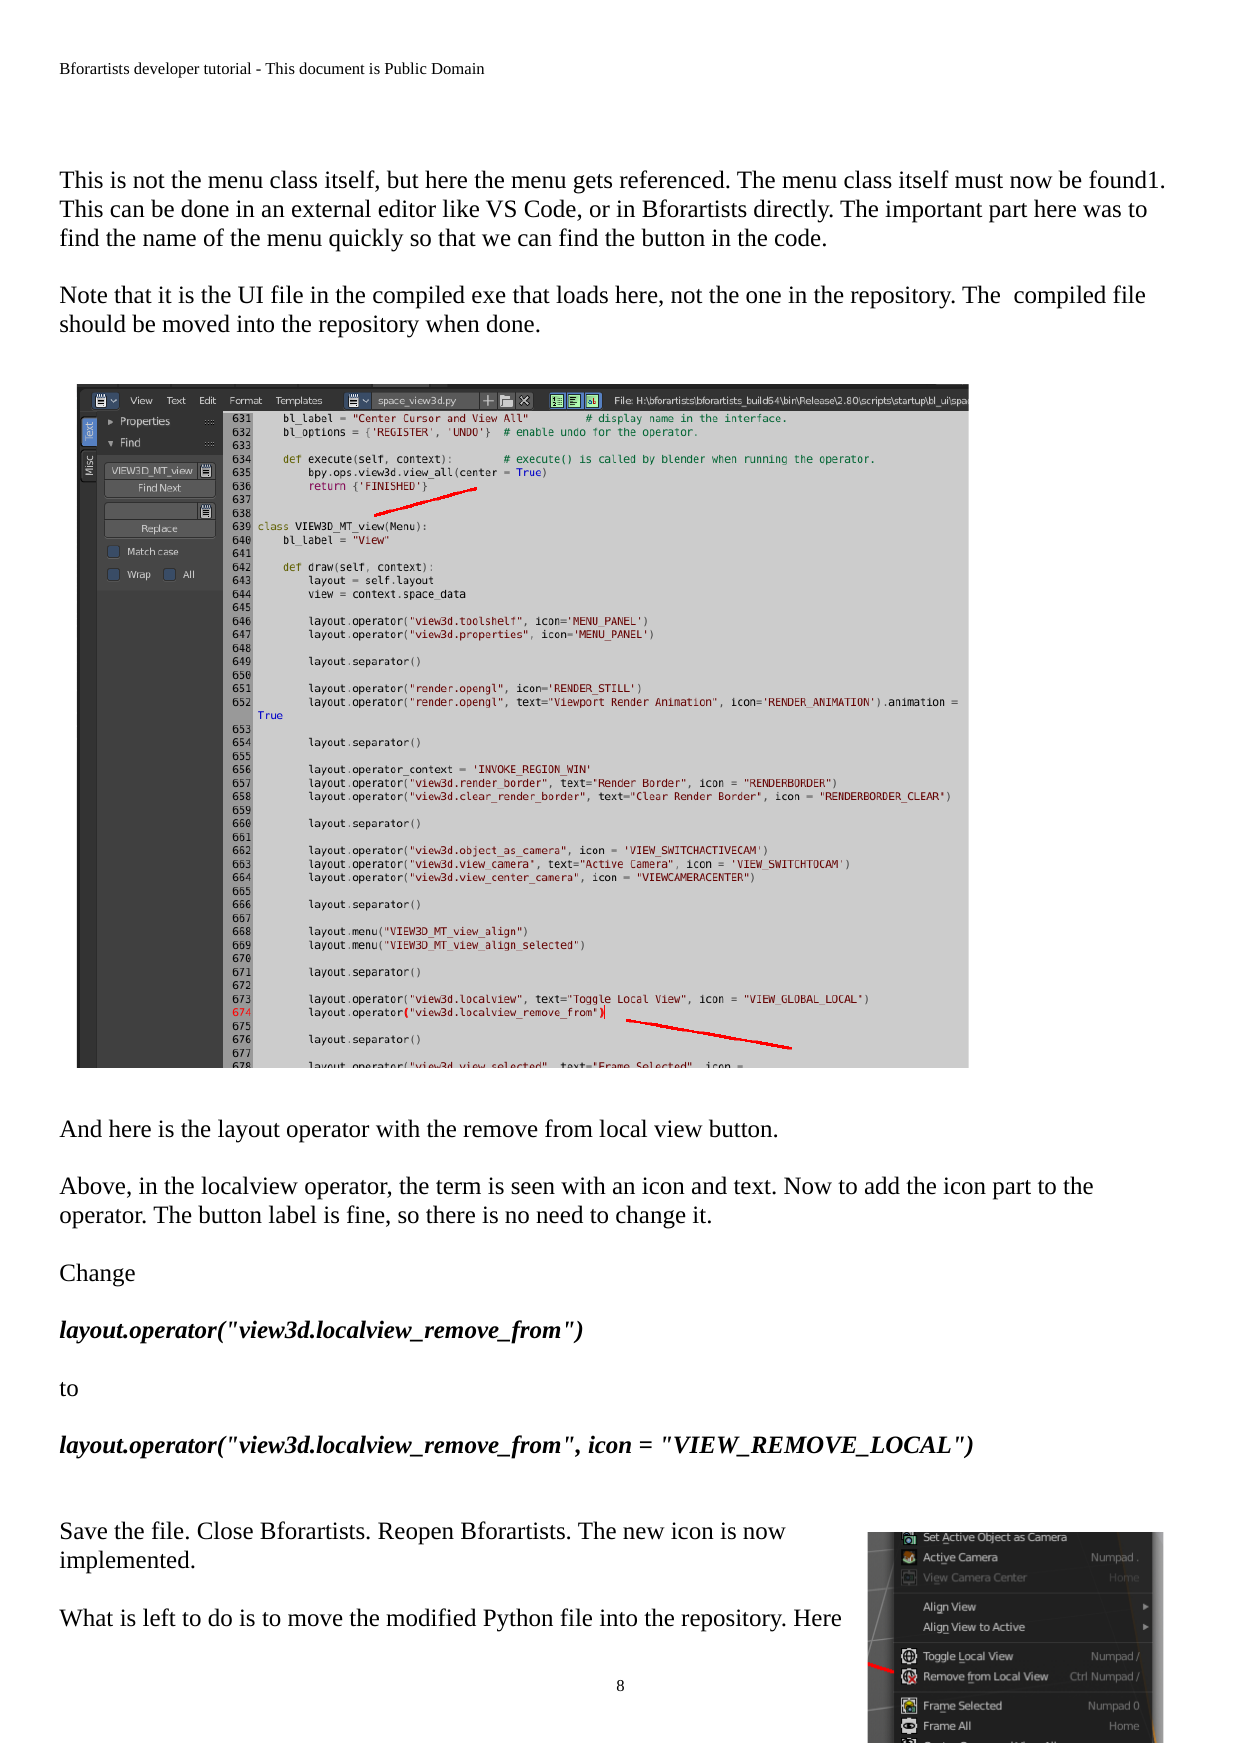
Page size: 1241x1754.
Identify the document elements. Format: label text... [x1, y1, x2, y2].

text Note that it is the UI file in the compiled exe that loads here, not the one in the repository. The compiled file should be moved into the repository when done. [59, 280, 1181, 338]
text Change [59, 1258, 1181, 1286]
picture [76, 384, 969, 1068]
text Above, in the localview operator, the term is seen with an icon and text. Now to add the icon part to the operator. The button label is fine, so there is no need to change it. [59, 1171, 1181, 1229]
text Save the file. Close Bforartists. Reopen Bforartists. The new icon is now implemented. [59, 1516, 1181, 1574]
picture [867, 1532, 1164, 1743]
text layout.operator("view3d.localview_remove_from") [59, 1315, 1181, 1344]
text to [59, 1373, 1181, 1401]
text What is left to do is to move the modified Python file into the repository. Here [59, 1603, 867, 1631]
text And here is the layout operator with the remove from local view button. [59, 1114, 1181, 1143]
text This is not the menu class itself, but here the menu gets referenced. The menu class itself must now be found1. This can be done in an external editor like VS Code, or in Bforartists directly. The important part here was to find the name of the menu quickly so that we can find the button in the code. [59, 165, 1181, 251]
text layout.operator("view3d.localview_remove_from", icon = "VIEW_REMOVE_LOCAL") [59, 1430, 1181, 1459]
